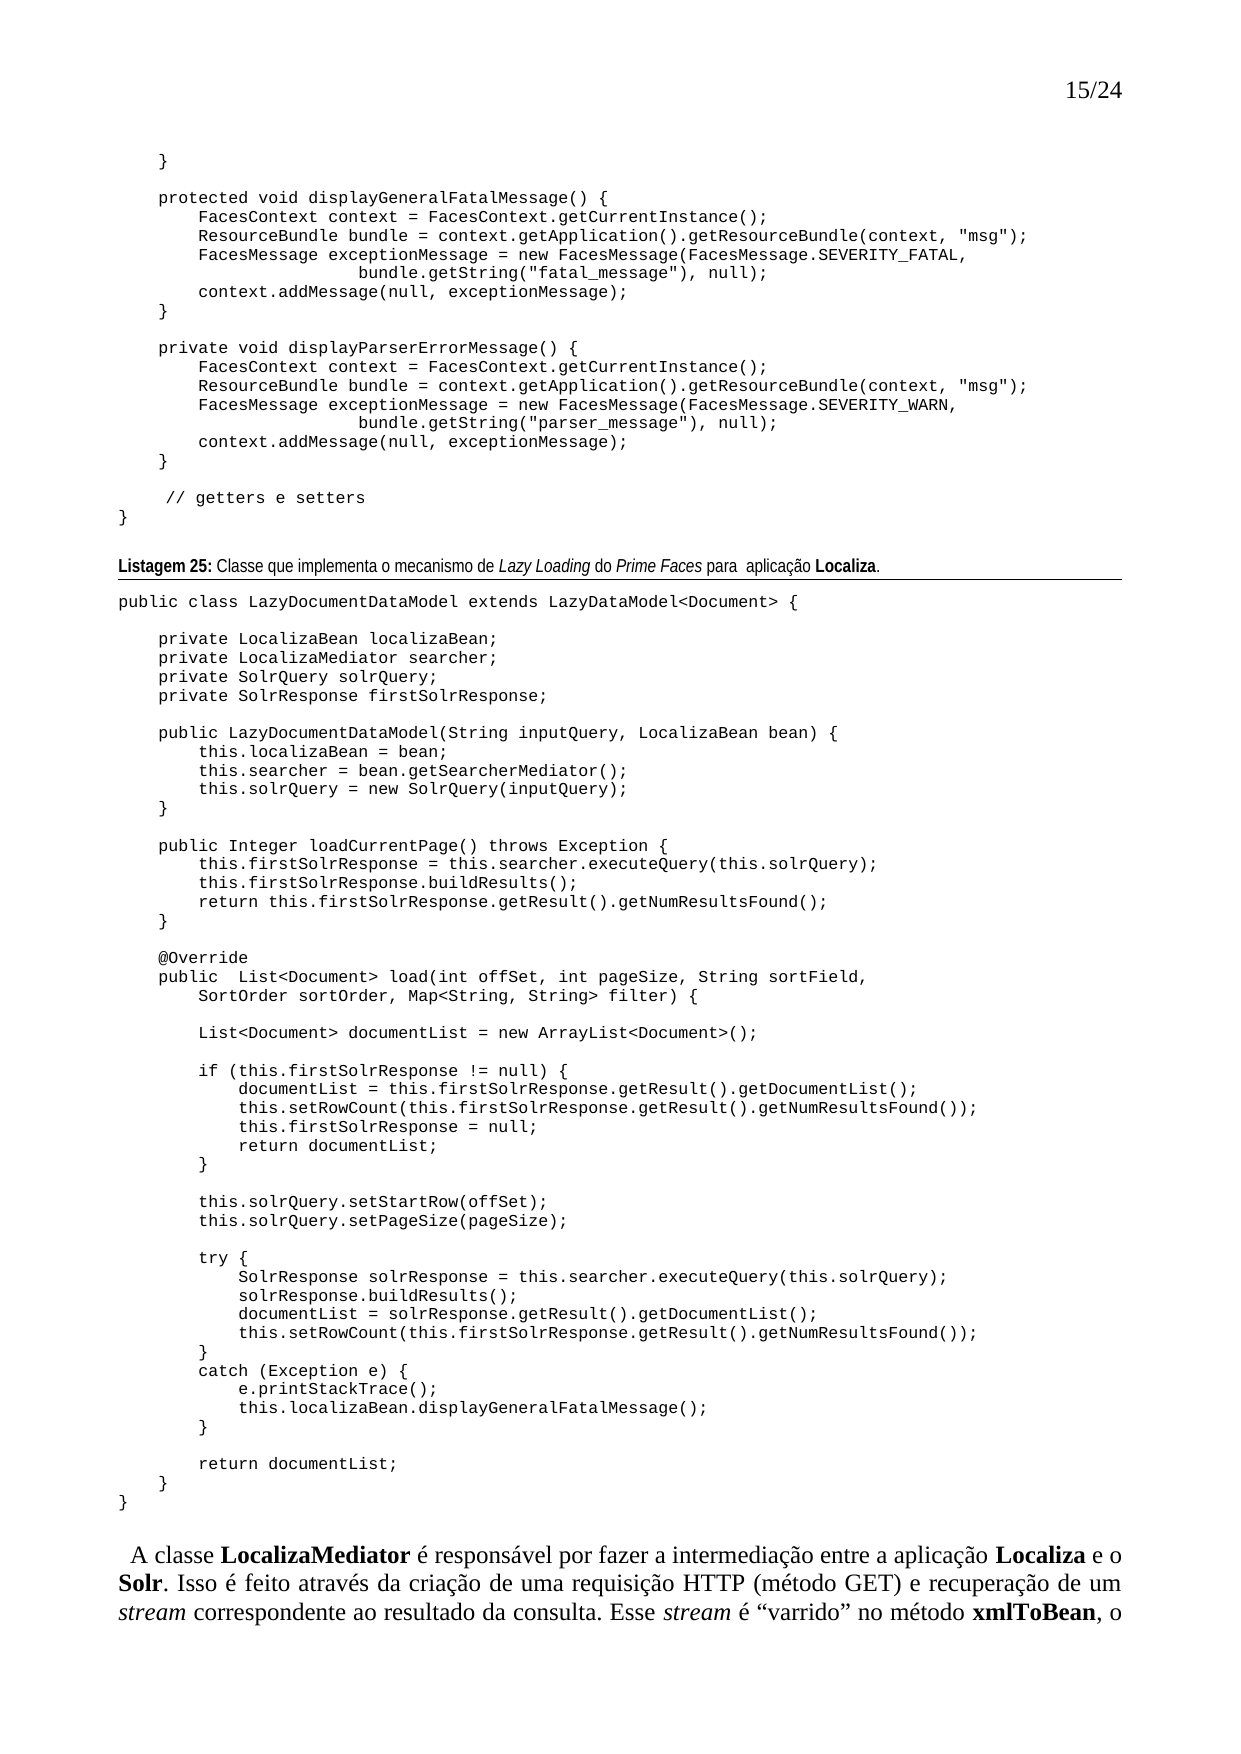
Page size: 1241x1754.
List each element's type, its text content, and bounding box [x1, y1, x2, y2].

list } [118, 1155, 1122, 1173]
list private LocalizaBean localizaBean; [118, 630, 1122, 648]
list public LazyDocumentDataModel(String inputQuery, LocalizaBean bean) { [118, 723, 1122, 742]
list ResourceBundle bundle = context.getApplication().getResourceBundle(context, "msg"); [118, 226, 1122, 245]
list private SolrQuery solrQuery; [118, 667, 1122, 686]
list this.localizaBean.displayGeneralFatalMessage(); [118, 1398, 1122, 1417]
list e.printStackTrace(); [118, 1380, 1122, 1398]
list protected void displayGeneralFatalMessage() { [118, 189, 1122, 207]
list solrResponse.buildResults(); [118, 1286, 1122, 1305]
list this.solrQuery.setPageSize(pageSize); [118, 1211, 1122, 1230]
list return this.firstSolrResponse.getResult().getNumResultsFound(); [118, 892, 1122, 911]
list } [118, 507, 1122, 526]
list this.searcher = bean.getSearcherMediator(); [118, 761, 1122, 780]
list this.solrQuery.setStartRow(offSet); [118, 1192, 1122, 1211]
list } [118, 798, 1122, 817]
list this.firstSolrResponse = null; [118, 1117, 1122, 1136]
list this.firstSolrResponse = this.searcher.executeQuery(this.solrQuery); [118, 855, 1122, 873]
list private LocalizaMediator searcher; [118, 648, 1122, 667]
list FacesMessage exceptionMessage = new FacesMessage(FacesMessage.SEVERITY_WARN, [118, 395, 1122, 414]
list documentList = solrResponse.getResult().getDocumentList(); [118, 1305, 1122, 1323]
list Listagem 25: Classe que implementa o mecanismo de Lazy Loading do Prime Faces para aplicação Localiza. [118, 555, 1122, 579]
list this.firstSolrResponse.buildResults(); [118, 873, 1122, 892]
list this.localizaBean = bean; [118, 742, 1122, 761]
list this.setRowCount(this.firstSolrResponse.getResult().getNumResultsFound()); [118, 1098, 1122, 1117]
list List<Document> documentList = new ArrayList<Document>(); [118, 1023, 1122, 1042]
list FacesMessage exceptionMessage = new FacesMessage(FacesMessage.SEVERITY_FATAL, [118, 245, 1122, 264]
list public List<Document> load(int offSet, int pageSize, String sortField, [118, 967, 1122, 986]
list documentList = this.firstSolrResponse.getResult().getDocumentList(); [118, 1080, 1122, 1098]
list public Integer loadCurrentPage() throws Exception { [118, 836, 1122, 855]
list } [118, 1473, 1122, 1492]
list // getters e setters [118, 489, 1122, 507]
list context.addMessage(null, exceptionMessage); [118, 282, 1122, 301]
list this.solrQuery = new SolrQuery(inputQuery); [118, 780, 1122, 798]
list try { [118, 1248, 1122, 1267]
list private void displayParserErrorMessage() { [118, 339, 1122, 357]
list if (this.firstSolrResponse != null) { [118, 1061, 1122, 1080]
list public class LazyDocumentDataModel extends LazyDataModel<Document> { [118, 592, 1122, 611]
list return documentList; [118, 1136, 1122, 1155]
list ResourceBundle bundle = context.getApplication().getResourceBundle(context, "msg"); [118, 376, 1122, 395]
list } [118, 1342, 1122, 1361]
list } [118, 911, 1122, 930]
list catch (Exception e) { [118, 1361, 1122, 1380]
list } [118, 1417, 1122, 1436]
list FacesContext context = FacesContext.getCurrentInstance(); [118, 207, 1122, 226]
list } [118, 301, 1122, 320]
list bundle.getString("parser_message"), null); [118, 414, 1122, 432]
list SortOrder sortOrder, Map<String, String> filter) { [118, 986, 1122, 1005]
list context.addMessage(null, exceptionMessage); [118, 432, 1122, 451]
list FacesContext context = FacesContext.getCurrentInstance(); [118, 357, 1122, 376]
list this.setRowCount(this.firstSolrResponse.getResult().getNumResultsFound()); [118, 1323, 1122, 1342]
list return documentList; [118, 1455, 1122, 1473]
text A classe LocalizaMediator é responsável por fazer a intermediação entre a aplicação Localiza e o Solr. Isso é feito através da criação de uma requisição HTTP (método GET) e recuperação de um stream correspondente ao resultado da consulta. Esse stream é “varrido” no método xmlToBean, o [118, 1540, 1122, 1626]
list private SolrResponse firstSolrResponse; [118, 686, 1122, 705]
list } [118, 151, 1122, 170]
list bundle.getString("fatal_message"), null); [118, 264, 1122, 282]
list } [118, 1492, 1122, 1511]
list SolrResponse solrResponse = this.searcher.executeQuery(this.solrQuery); [118, 1267, 1122, 1286]
list } [118, 451, 1122, 470]
list @Override [118, 948, 1122, 967]
